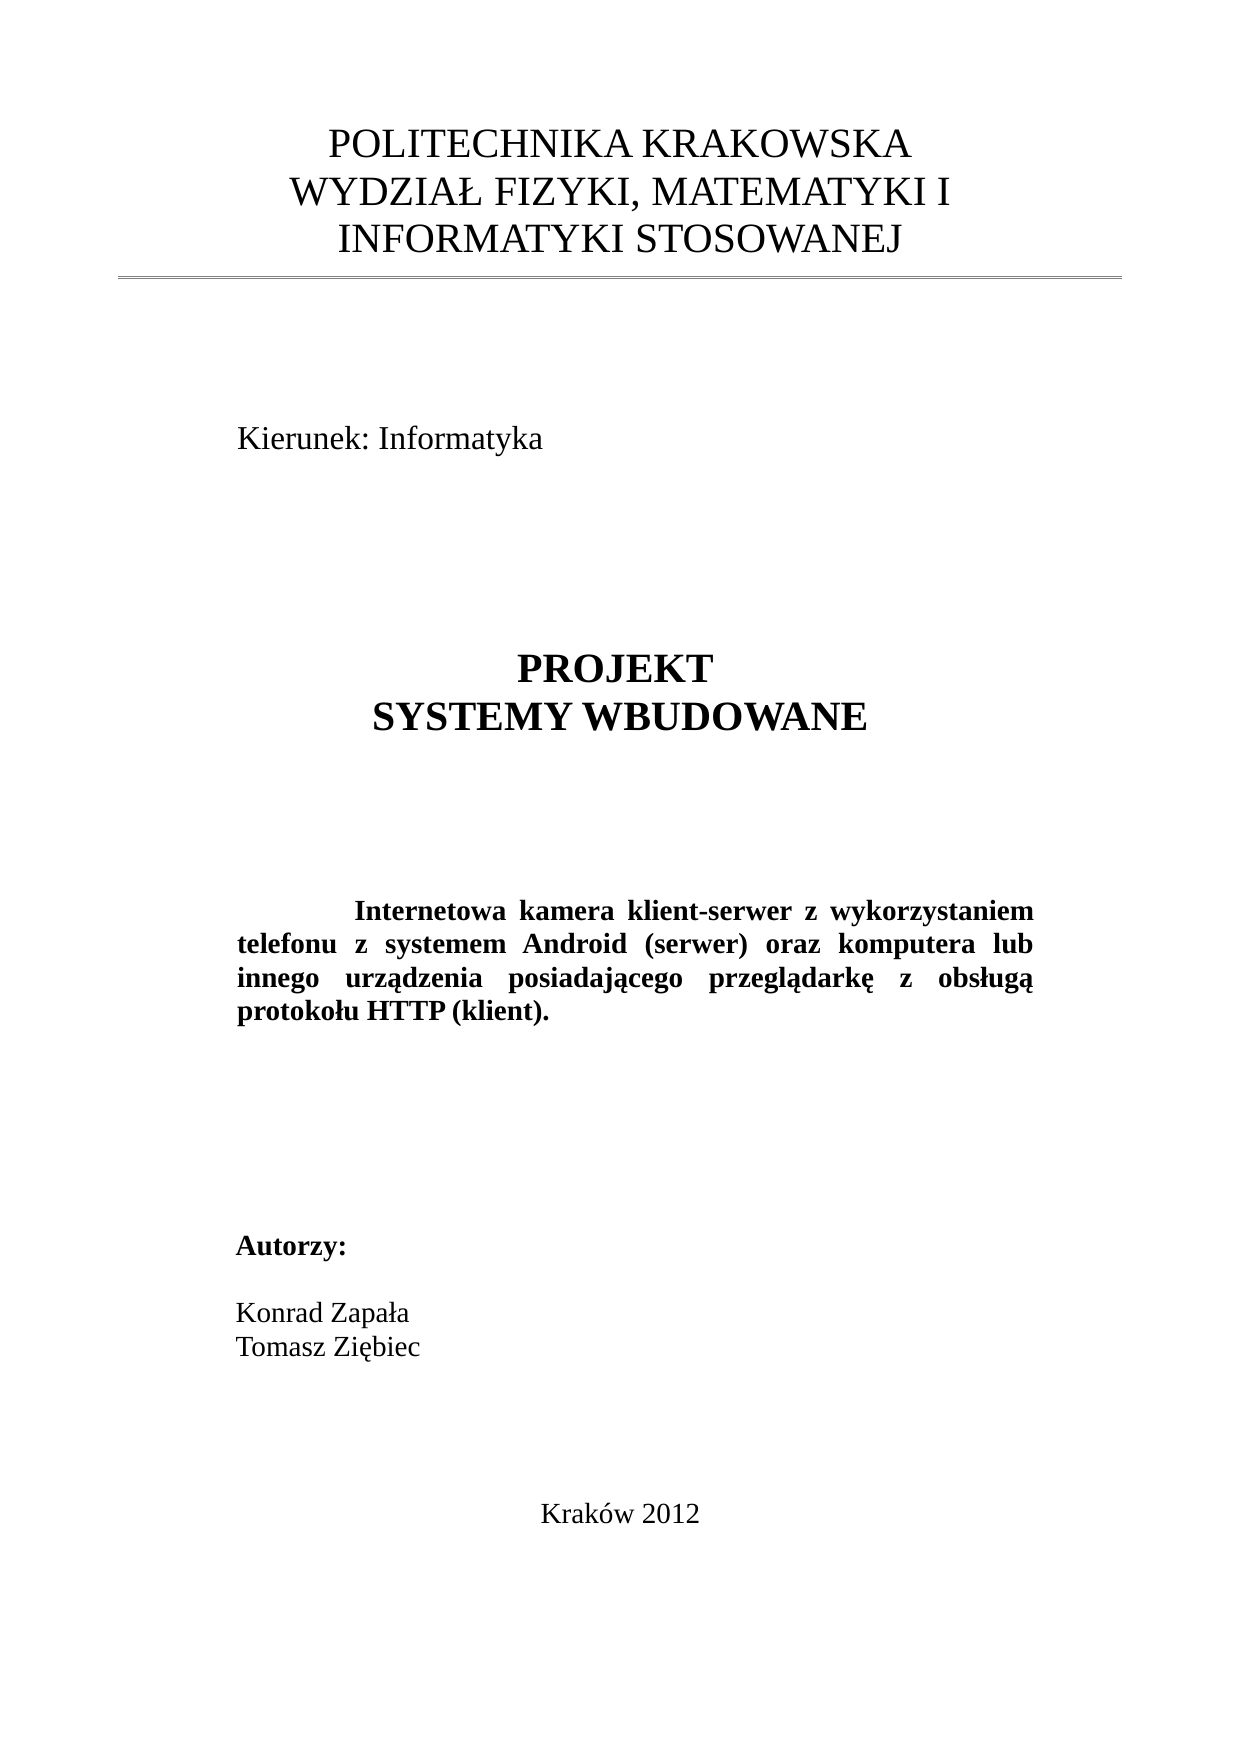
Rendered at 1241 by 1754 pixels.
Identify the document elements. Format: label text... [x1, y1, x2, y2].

text Tomasz Ziębiec [118, 1329, 1122, 1362]
text Autorzy: [118, 1228, 1122, 1262]
text Kierunek: Informatyka [118, 418, 1122, 457]
text Internetowa kamera klient-serwer z wykorzystaniem telefonu z systemem Android (serwer) oraz komputera lub innego urządzenia posiadającego przeglądarkę z obsługą protokołu HTTP (klient). [237, 893, 1034, 1027]
text SYSTEMY WBUDOWANE [118, 691, 1122, 739]
text POLITECHNIKA KRAKOWSKA [118, 118, 1122, 166]
text INFORMATYKI STOSOWANEJ [118, 214, 1122, 262]
text Kraków 2012 [118, 1496, 1122, 1530]
text WYDZIAŁ FIZYKI, MATEMATYKI I [118, 166, 1122, 214]
text Konrad Zapała [118, 1295, 1122, 1329]
text PROJEKT [118, 643, 1122, 691]
